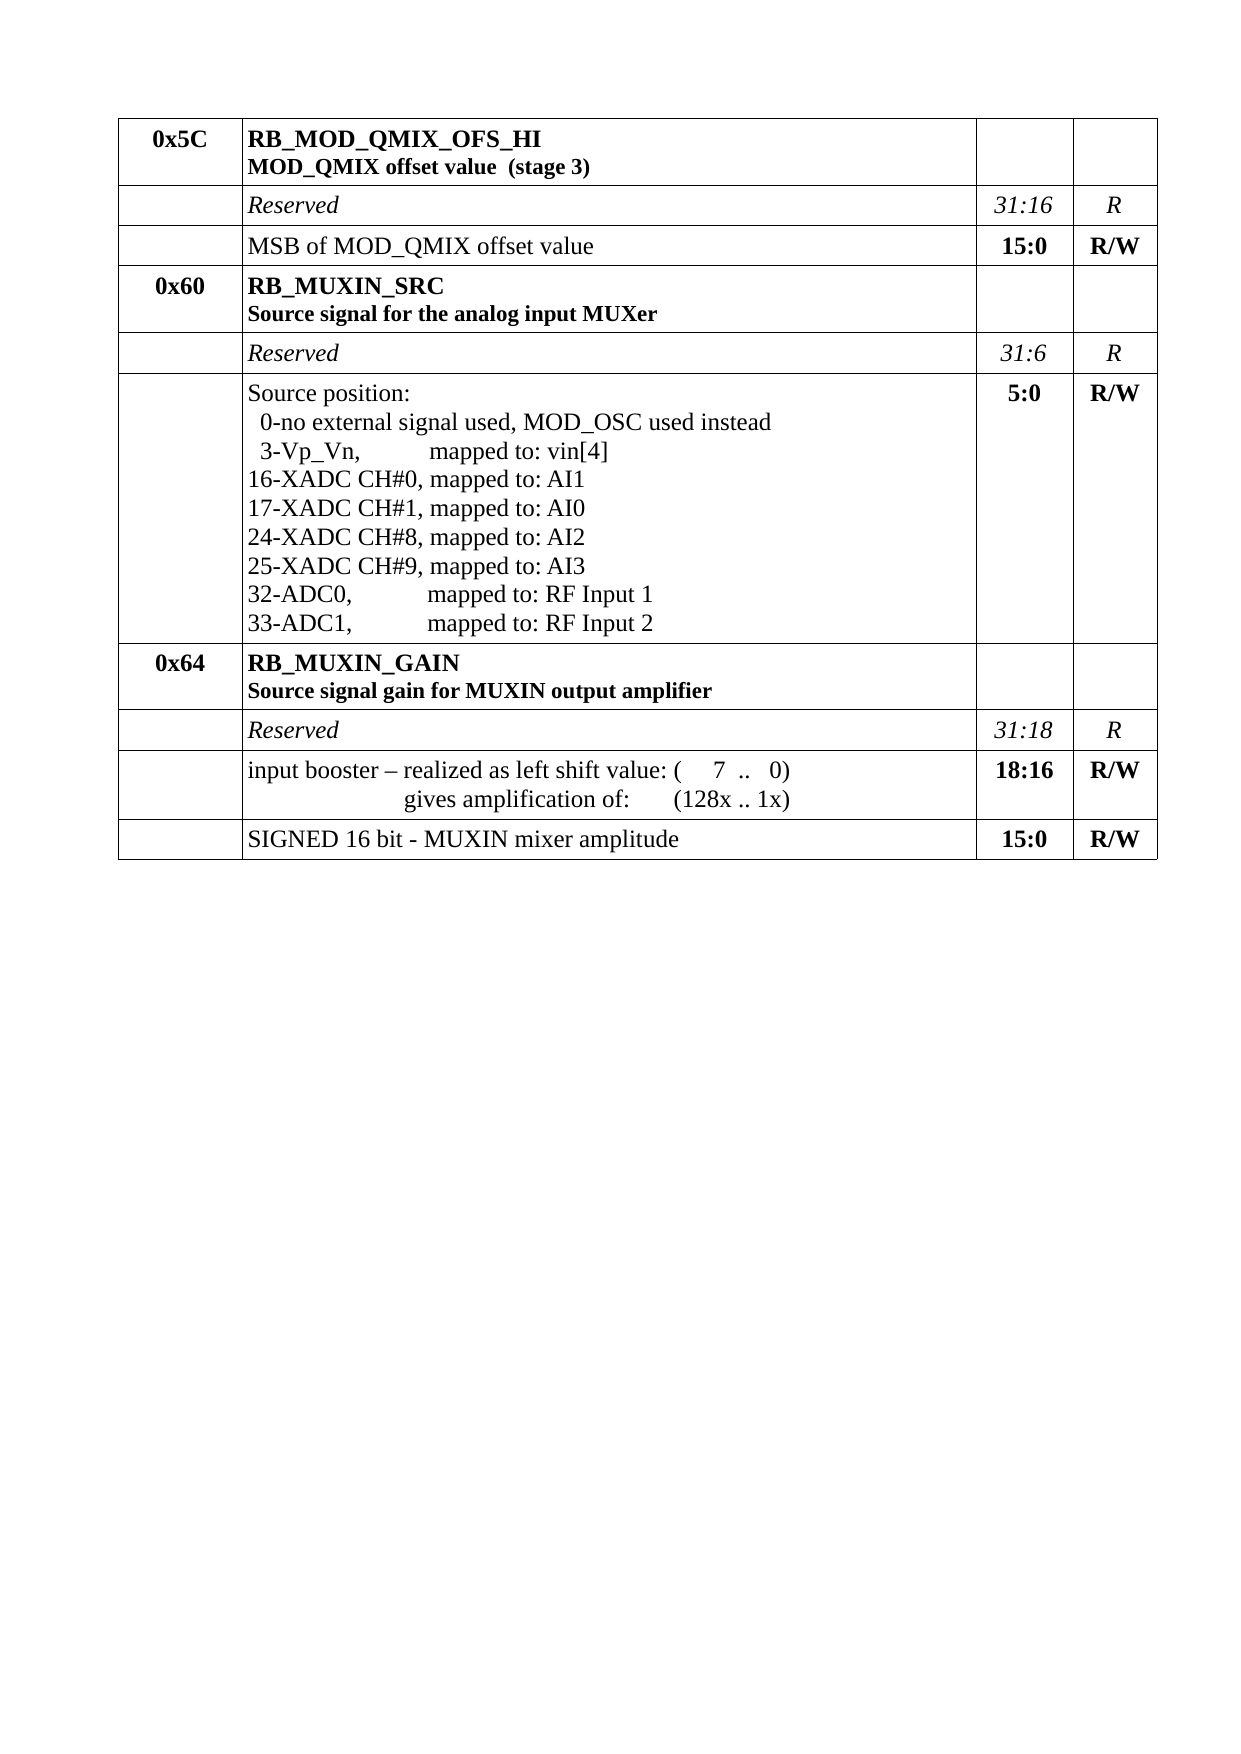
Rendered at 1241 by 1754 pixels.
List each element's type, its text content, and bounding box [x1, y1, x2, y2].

table_cell [119, 333, 242, 372]
table_cell 5:0 [977, 374, 1073, 643]
table_cell input booster – realized as left shift value: ( 7 .. 0) gives amplification of: (128x .. 1x) [243, 751, 976, 819]
table_cell R [1074, 333, 1157, 372]
table_cell 31:18 [977, 710, 1073, 750]
table_cell [119, 226, 242, 265]
table_cell 0x5C [119, 119, 242, 185]
table_cell [119, 710, 242, 750]
table_cell [119, 751, 242, 819]
table_cell R/W [1074, 820, 1157, 859]
table_cell RB_MUXIN_SRC Source signal for the analog input MUXer [243, 266, 976, 332]
table_cell RB_MUXIN_GAIN Source signal gain for MUXIN output amplifier [243, 644, 976, 709]
table_cell 31:16 [977, 186, 1073, 225]
table_cell [977, 119, 1073, 185]
table_cell R/W [1074, 374, 1157, 643]
table_cell MSB of MOD_QMIX offset value [243, 226, 976, 265]
table_cell [977, 266, 1073, 332]
table_cell 18:16 [977, 751, 1073, 819]
table_cell [119, 374, 242, 643]
table_cell RB_MOD_QMIX_OFS_HI MOD_QMIX offset value (stage 3) [243, 119, 976, 185]
table_cell SIGNED 16 bit - MUXIN mixer amplitude [243, 820, 976, 859]
table_cell [119, 186, 242, 225]
table_cell [1074, 266, 1157, 332]
table_cell 15:0 [977, 226, 1073, 265]
table_cell [977, 644, 1073, 709]
table_cell [1074, 644, 1157, 709]
table_cell Reserved [243, 333, 976, 372]
table_cell Reserved [243, 186, 976, 225]
table_cell R/W [1074, 226, 1157, 265]
table_cell R/W [1074, 751, 1157, 819]
table_cell [119, 820, 242, 859]
table_cell 0x64 [119, 644, 242, 709]
table_cell 31:6 [977, 333, 1073, 372]
table_cell Source position: 0-no external signal used, MOD_OSC used instead 3-Vp_Vn, mapped to: vin[4] 16-XADC CH#0, mapped to: AI1 17-XADC CH#1, mapped to: AI0 24-XADC CH#8, mapped to: AI2 25-XADC CH#9, mapped to: AI3 32-ADC0, mapped to: RF Input 1 33-ADC1, mapped to: RF Input 2 [243, 374, 976, 643]
table_cell R [1074, 710, 1157, 750]
table_cell 15:0 [977, 820, 1073, 859]
table_cell R [1074, 186, 1157, 225]
table_cell Reserved [243, 710, 976, 750]
table_cell 0x60 [119, 266, 242, 332]
table_cell [1074, 119, 1157, 185]
